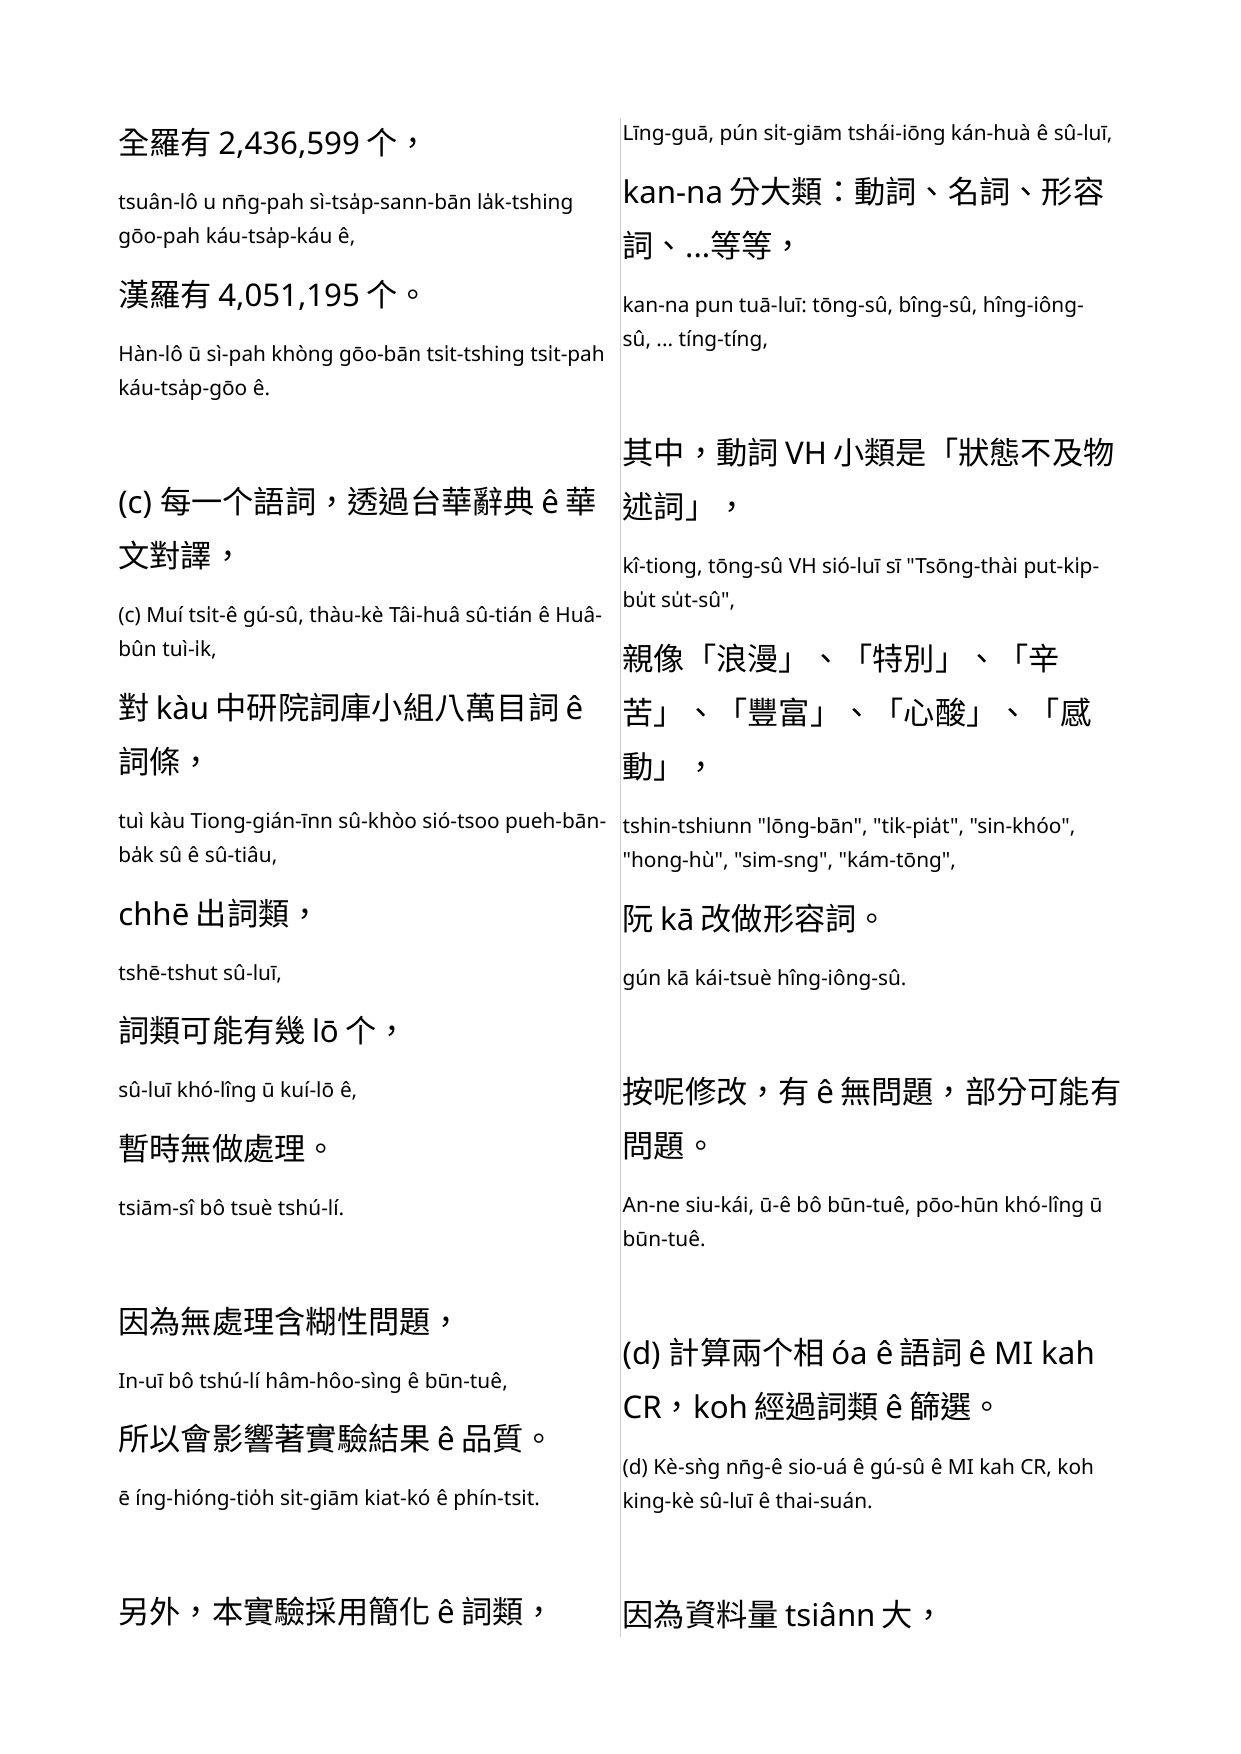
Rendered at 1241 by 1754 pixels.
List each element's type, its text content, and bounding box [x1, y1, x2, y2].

text gún kā kái-tsuè hîng-iông-sû. [622, 963, 1122, 991]
text Līng-guā, pún si̍t-giām tshái-iōng kán-huà ê sû-luī, [622, 118, 1122, 147]
text 阮kā改做形容詞。 [622, 894, 1122, 939]
text tshin-tshiunn "lōng-bān", "ti̍k-pia̍t", "sin-khóo", "hong-hù", "sim-sng", "kám-tōng", [622, 811, 1122, 874]
text 對kàu中研院詞庫小組八萬目詞ê詞條， [118, 683, 618, 782]
text (c) Muí tsi̍t-ê gú-sû, thàu-kè Tâi-huâ sû-tián ê Huâ-bûn tuì-i̍k, [118, 600, 618, 663]
text kan-na pun tuā-luī: tōng-sû, bîng-sû, hîng-iông-sû, ... tíng-tíng, [622, 290, 1122, 353]
text 漢羅有4,051,195个。 [118, 270, 618, 315]
text (d) 計算兩个相óa ê語詞ê MI kah CR，koh經過詞類ê篩選。 [622, 1328, 1122, 1428]
text 其中，動詞VH小類是「狀態不及物述詞」， [622, 428, 1122, 528]
text 親像「浪漫」、「特別」、「辛苦」、「豐富」、「心酸」、「感動」， [622, 634, 1122, 788]
text chhē出詞類， [118, 889, 618, 934]
text tuì kàu Tiong-gián-īnn sû-khòo sió-tsoo pueh-bān-ba̍k sû ê sû-tiâu, [118, 806, 618, 868]
text An-ne siu-kái, ū-ê bô būn-tuê, pōo-hūn khó-lîng ū būn-tuê. [622, 1190, 1122, 1253]
text 所以會影響著實驗結果ê品質。 [118, 1414, 618, 1460]
text 因為無處理含糊性問題， [118, 1297, 618, 1342]
text sû-luī khó-lîng ū kuí-lō ê, [118, 1076, 618, 1104]
text 詞類可能有幾lō个， [118, 1006, 618, 1052]
text 全羅有2,436,599个， [118, 118, 618, 163]
text tshē-tshut sû-luī, [118, 958, 618, 986]
text tsiām-sî bô tsuè tshú-lí. [118, 1193, 618, 1221]
text kan-na分大類：動詞、名詞、形容詞、...等等， [622, 167, 1122, 267]
text 因為資料量tsiânn大， [622, 1590, 1122, 1635]
text (d) Kè-sǹg nn̄g-ê sio-uá ê gú-sû ê MI kah CR, koh king-kè sû-luī ê thai-suán. [622, 1452, 1122, 1514]
text kî-tiong, tōng-sû VH sió-luī sī "Tsōng-thài put-ki̍p-bu̍t su̍t-sû", [622, 551, 1122, 614]
text Hàn-lô ū sì-pah khòng gōo-bān tsi̍t-tshing tsi̍t-pah káu-tsa̍p-gōo ê. [118, 339, 618, 401]
text 暫時無做處理。 [118, 1124, 618, 1169]
text tsuân-lô u nn̄g-pah sì-tsa̍p-sann-bān la̍k-tshing gōo-pah káu-tsa̍p-káu ê, [118, 187, 618, 250]
text ē íng-hióng-tio̍h si̍t-giām kiat-kó ê phín-tsit. [118, 1483, 618, 1512]
text 按呢修改，有ê無問題，部分可能有問題。 [622, 1067, 1122, 1167]
text (c) 每一个語詞，透過台華辭典ê華文對譯， [118, 477, 618, 577]
text In-uī bô tshú-lí hâm-hôo-sìng ê būn-tuê, [118, 1366, 618, 1394]
text 另外，本實驗採用簡化ê詞類， [118, 1587, 618, 1633]
